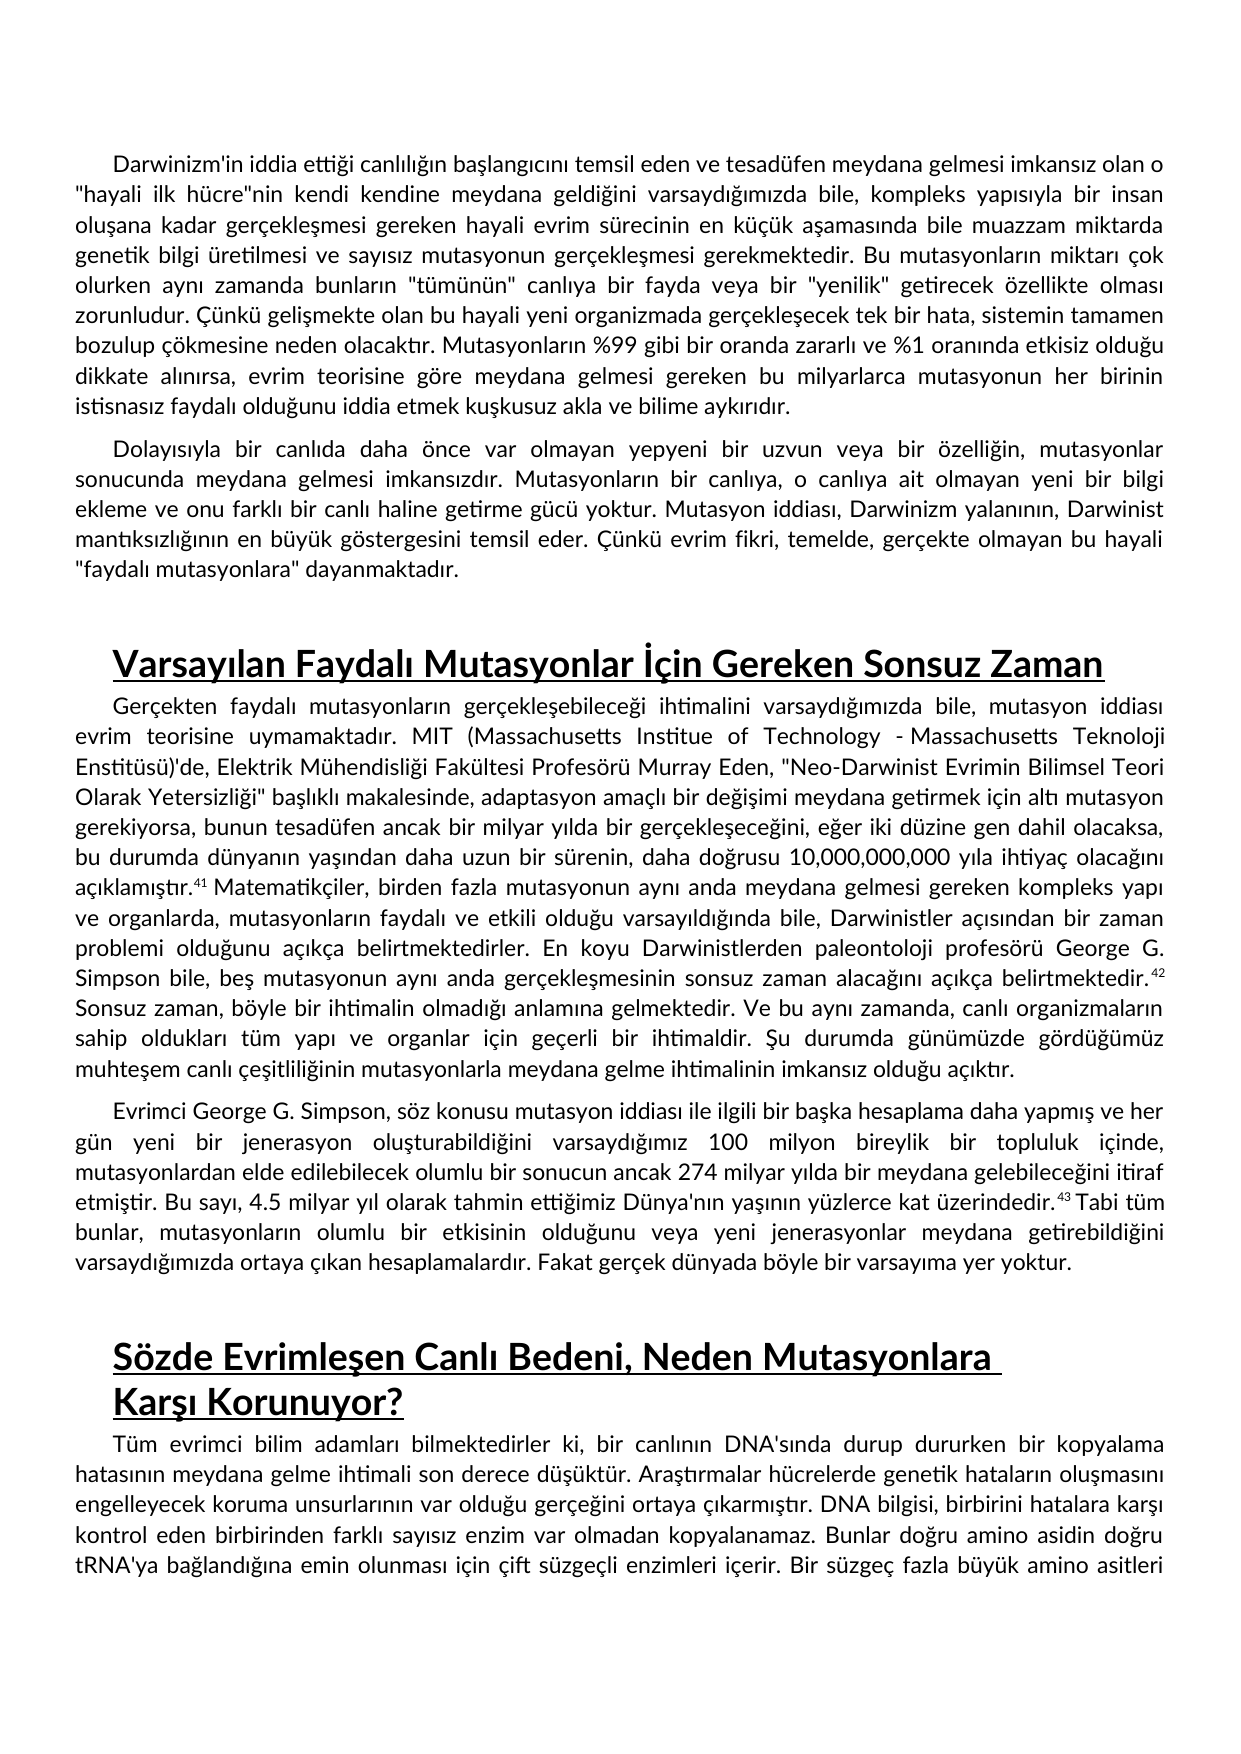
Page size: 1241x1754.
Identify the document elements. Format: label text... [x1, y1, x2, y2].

text Tüm evrimci bilim adamları bilmektedirler ki, bir canlının DNA'sında durup dururken bir kopyalama hatasının meydana gelme ihtimali son derece düşüktür. Araştırmalar hücrelerde genetik hataların oluşmasını engelleyecek koruma unsurlarının var olduğu gerçeğini ortaya çıkarmıştır. DNA bilgisi, birbirini hatalara karşı kontrol eden birbirinden farklı sayısız enzim var olmadan kopyalanamaz. Bunlar doğru amino asidin doğru tRNA'ya bağlandığına emin olunması için çift süzgeçli enzimleri içerir. Bir süzgeç fazla büyük amino asitleri [75, 1430, 1165, 1578]
subtitle Sözde Evrimleşen Canlı Bedeni, Neden Mutasyonlara Karşı Korunuyor? [112, 1333, 1165, 1423]
text Dolayısıyla bir canlıda daha önce var olmayan yepyeni bir uzvun veya bir özelliğin, mutasyonlar sonucunda meydana gelmesi imkansızdır. Mutasyonların bir canlıya, o canlıya ait olmayan yeni bir bilgi ekleme ve onu farklı bir canlı haline getirme gücü yoktur. Mutasyon iddiası, Darwinizm yalanının, Darwinist mantıksızlığının en büyük göstergesini temsil eder. Çünkü evrim fikri, temelde, gerçekte olmayan bu hayali "faydalı mutasyonlara" dayanmaktadır. [75, 434, 1165, 583]
text Darwinizm'in iddia ettiği canlılığın başlangıcını temsil eden ve tesadüfen meydana gelmesi imkansız olan o "hayali ilk hücre"nin kendi kendine meydana geldiğini varsaydığımızda bile, kompleks yapısıyla bir insan oluşana kadar gerçekleşmesi gereken hayali evrim sürecinin en küçük aşamasında bile muazzam miktarda genetik bilgi üretilmesi ve sayısız mutasyonun gerçekleşmesi gerekmektedir. Bu mutasyonların miktarı çok olurken aynı zamanda bunların "tümünün" canlıya bir fayda veya bir "yenilik" getirecek özellikte olması zorunludur. Çünkü gelişmekte olan bu hayali yeni organizmada gerçekleşecek tek bir hata, sistemin tamamen bozulup çökmesine neden olacaktır. Mutasyonların %99 gibi bir oranda zararlı ve %1 oranında etkisiz olduğu dikkate alınırsa, evrim teorisine göre meydana gelmesi gereken bu milyarlarca mutasyonun her birinin istisnasız faydalı olduğunu iddia etmek kuşkusuz akla ve bilime aykırıdır. [75, 150, 1165, 419]
subtitle Varsayılan Faydalı Mutasyonlar İçin Gereken Sonsuz Zaman [112, 641, 1165, 686]
text Gerçekten faydalı mutasyonların gerçekleşebileceği ihtimalini varsaydığımızda bile, mutasyon iddiası evrim teorisine uymamaktadır. MIT (Massachusetts Institue of Technology - Massachusetts Teknoloji Enstitüsü)'de, Elektrik Mühendisliği Fakültesi Profesörü Murray Eden, "Neo-Darwinist Evrimin Bilimsel Teori Olarak Yetersizliği" başlıklı makalesinde, adaptasyon amaçlı bir değişimi meydana getirmek için altı mutasyon gerekiyorsa, bunun tesadüfen ancak bir milyar yılda bir gerçekleşeceğini, eğer iki düzine gen dahil olacaksa, bu durumda dünyanın yaşından daha uzun bir sürenin, daha doğrusu 10,000,000,000 yıla ihtiyaç olacağını açıklamıştır.41 Matematikçiler, birden fazla mutasyonun aynı anda meydana gelmesi gereken kompleks yapı ve organlarda, mutasyonların faydalı ve etkili olduğu varsayıldığında bile, Darwinistler açısından bir zaman problemi olduğunu açıkça belirtmektedirler. En koyu Darwinistlerden paleontoloji profesörü George G. Simpson bile, beş mutasyonun aynı anda gerçekleşmesinin sonsuz zaman alacağını açıkça belirtmektedir.42 Sonsuz zaman, böyle bir ihtimalin olmadığı anlamına gelmektedir. Ve bu aynı zamanda, canlı organizmaların sahip oldukları tüm yapı ve organlar için geçerli bir ihtimaldir. Şu durumda günümüzde gördüğümüz muhteşem canlı çeşitliliğinin mutasyonlarla meydana gelme ihtimalinin imkansız olduğu açıktır. [75, 692, 1165, 1082]
text Evrimci George G. Simpson, söz konusu mutasyon iddiası ile ilgili bir başka hesaplama daha yapmış ve her gün yeni bir jenerasyon oluşturabildiğini varsaydığımız 100 milyon bireylik bir topluluk içinde, mutasyonlardan elde edilebilecek olumlu bir sonucun ancak 274 milyar yılda bir meydana gelebileceğini itiraf etmiştir. Bu sayı, 4.5 milyar yıl olarak tahmin ettiğimiz Dünya'nın yaşının yüzlerce kat üzerindedir.43 Tabi tüm bunlar, mutasyonların olumlu bir etkisinin olduğunu veya yeni jenerasyonlar meydana getirebildiğini varsaydığımızda ortaya çıkan hesaplamalardır. Fakat gerçek dünyada böyle bir varsayıma yer yoktur. [75, 1097, 1165, 1276]
